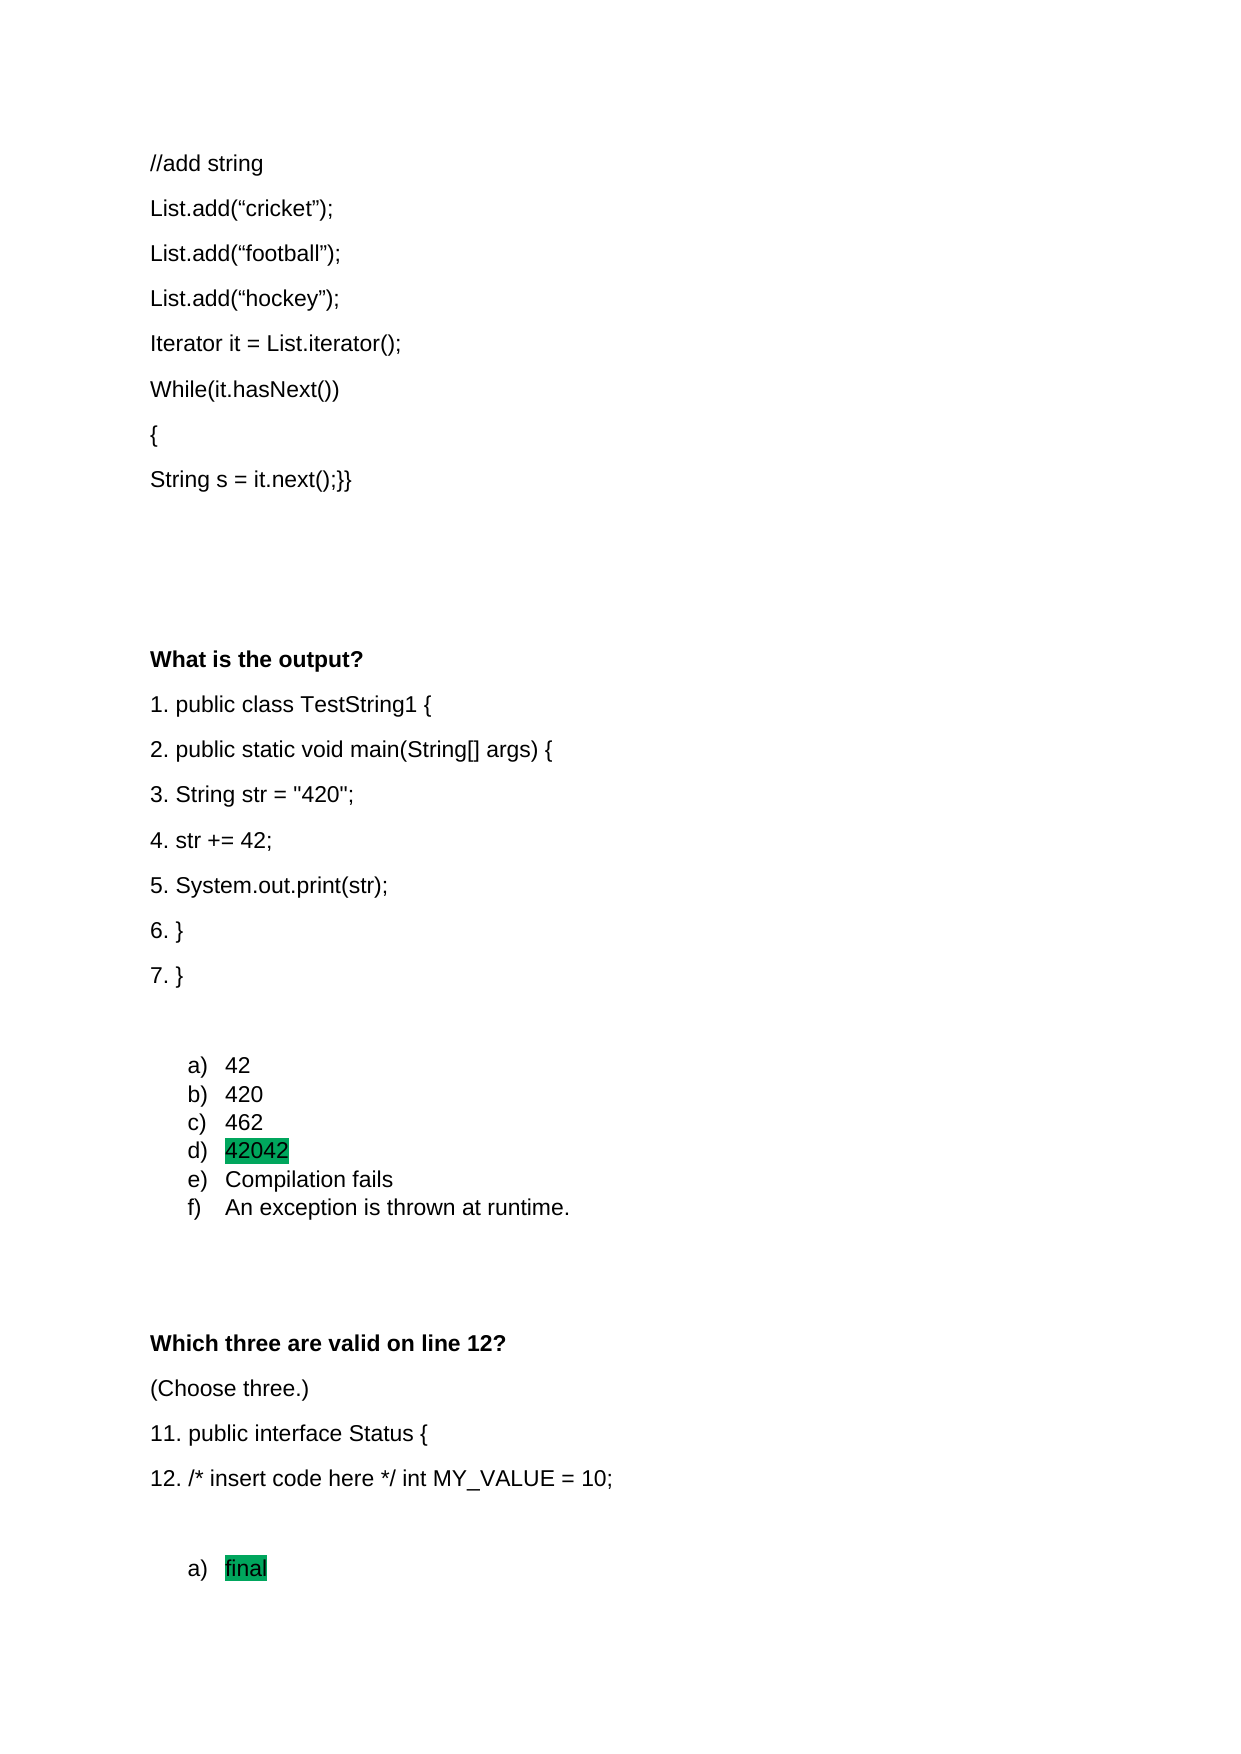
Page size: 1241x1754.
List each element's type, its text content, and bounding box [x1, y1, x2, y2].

text What is the output? [150, 646, 1090, 672]
text 11. public interface Status { [150, 1420, 1090, 1446]
list 420 [187, 1081, 1090, 1107]
text 12. /* insert code here */ int MY_VALUE = 10; [150, 1465, 1090, 1491]
text 6. } [150, 917, 1090, 943]
text List.add(“cricket”); [150, 195, 1090, 221]
text Iterator it = List.iterator(); [150, 330, 1090, 357]
list Compilation fails [187, 1166, 1090, 1192]
list final [187, 1555, 1090, 1581]
text //add string [150, 150, 1090, 176]
text 2. public static void main(String[] args) { [150, 736, 1090, 763]
list 462 [187, 1109, 1090, 1135]
text { [150, 421, 1090, 447]
list An exception is thrown at runtime. [187, 1194, 1090, 1221]
text List.add(“football”); [150, 240, 1090, 267]
text 1. public class TestString1 { [150, 691, 1090, 718]
text 7. } [150, 962, 1090, 988]
text Which three are valid on line 12? [150, 1329, 1090, 1356]
text List.add(“hockey”); [150, 285, 1090, 312]
list 42 [187, 1052, 1090, 1078]
text While(it.hasNext()) [150, 376, 1090, 402]
list 42042 [187, 1137, 1090, 1164]
text (Choose three.) [150, 1375, 1090, 1401]
text 5. System.out.print(str); [150, 872, 1090, 898]
text 3. String str = "420"; [150, 781, 1090, 808]
text 4. str += 42; [150, 827, 1090, 853]
text String s = it.next();}} [150, 466, 1090, 492]
